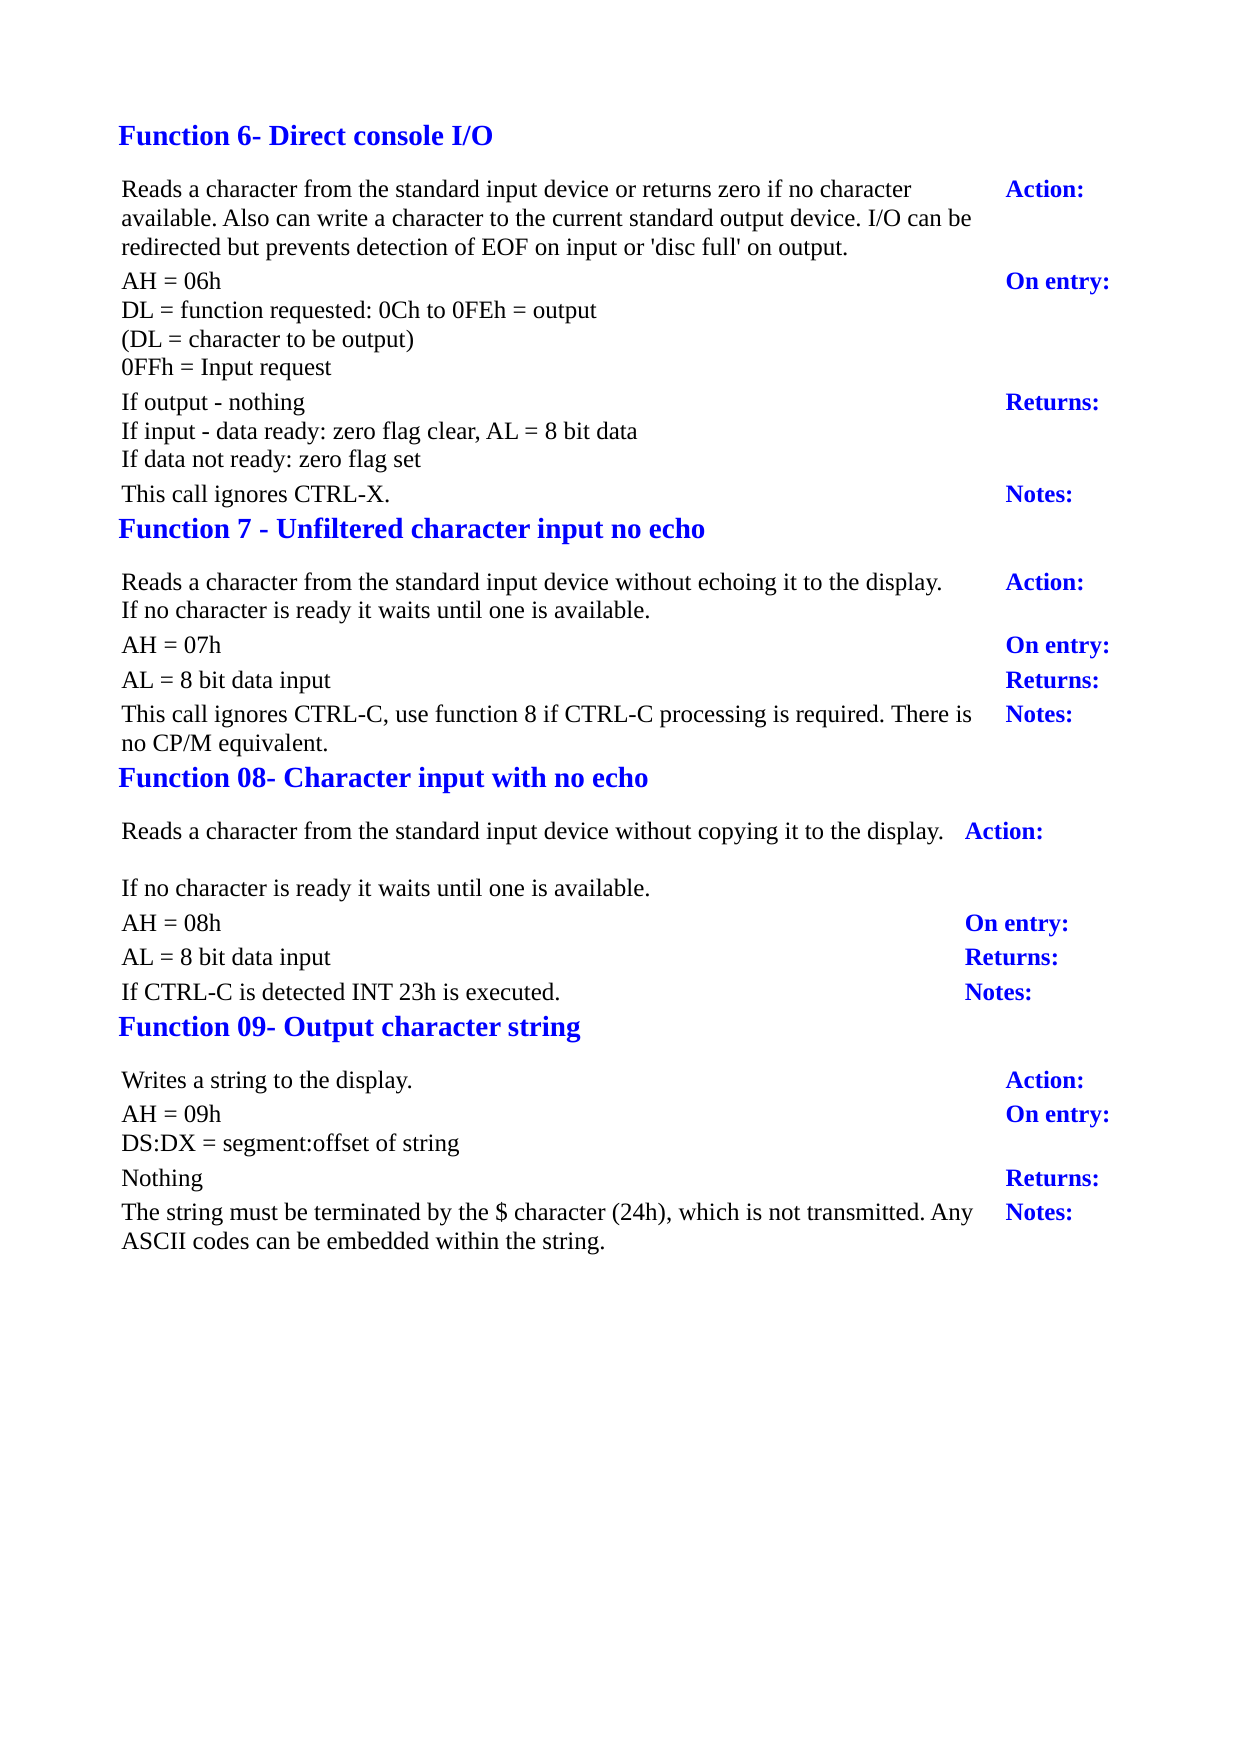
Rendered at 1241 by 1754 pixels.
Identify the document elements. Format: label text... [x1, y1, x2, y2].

text Function 09- Output character string [118, 1009, 1122, 1042]
table_header Action: [1003, 1062, 1122, 1096]
table_header Reads a character from the standard input device without copying it to the display. If no character is ready it waits until one is available. [118, 813, 962, 905]
table_header Reads a character from the standard input device without echoing it to the display. If no character is ready it waits until one is available. [118, 564, 1002, 627]
table_cell AH = 07h [118, 627, 1002, 662]
text Function 6- Direct console I/O [118, 118, 1122, 152]
table_cell On entry: [1003, 263, 1122, 384]
table_cell Notes: [1003, 1194, 1122, 1258]
table_cell AH = 06h DL = function requested: 0Ch to 0FEh = output (DL = character to be output) 0FFh = Input request [118, 263, 1002, 384]
table_header Reads a character from the standard input device or returns zero if no character available. Also can write a character to the current standard output device. I/O can be redirected but prevents detection of EOF on input or 'disc full' on output. [118, 171, 1002, 263]
text Function 08- Character input with no echo [118, 760, 1122, 793]
table_cell On entry: [1003, 627, 1122, 662]
table_cell AH = 08h [118, 905, 962, 939]
table_cell This call ignores CTRL-X. [118, 476, 1002, 511]
table_cell The string must be terminated by the $ character (24h), which is not transmitted. Any ASCII codes can be embedded within the string. [118, 1194, 1002, 1258]
table_header Action: [1003, 171, 1122, 263]
table_cell Notes: [1003, 696, 1122, 760]
text Function 7 - Unfiltered character input no echo [118, 511, 1122, 544]
table_cell AL = 8 bit data input [118, 662, 1002, 696]
table_cell On entry: [1003, 1096, 1122, 1160]
table_cell AH = 09h DS:DX = segment:offset of string [118, 1096, 1002, 1160]
table_cell Returns: [962, 940, 1081, 974]
table_cell Returns: [1003, 1160, 1122, 1194]
table_cell Returns: [1003, 384, 1122, 476]
table_header Action: [962, 813, 1081, 905]
table_cell On entry: [962, 905, 1081, 939]
table_cell If CTRL-C is detected INT 23h is executed. [118, 974, 962, 1009]
table_cell Nothing [118, 1160, 1002, 1194]
table_cell Notes: [962, 974, 1081, 1009]
table_cell Returns: [1003, 662, 1122, 696]
table_header Writes a string to the display. [118, 1062, 1002, 1096]
table_cell Notes: [1003, 476, 1122, 511]
table_header Action: [1003, 564, 1122, 627]
table_cell AL = 8 bit data input [118, 940, 962, 974]
table_cell This call ignores CTRL-C, use function 8 if CTRL-C processing is required. There is no CP/M equivalent. [118, 696, 1002, 760]
table_cell If output - nothing If input - data ready: zero flag clear, AL = 8 bit data If data not ready: zero flag set [118, 384, 1002, 476]
